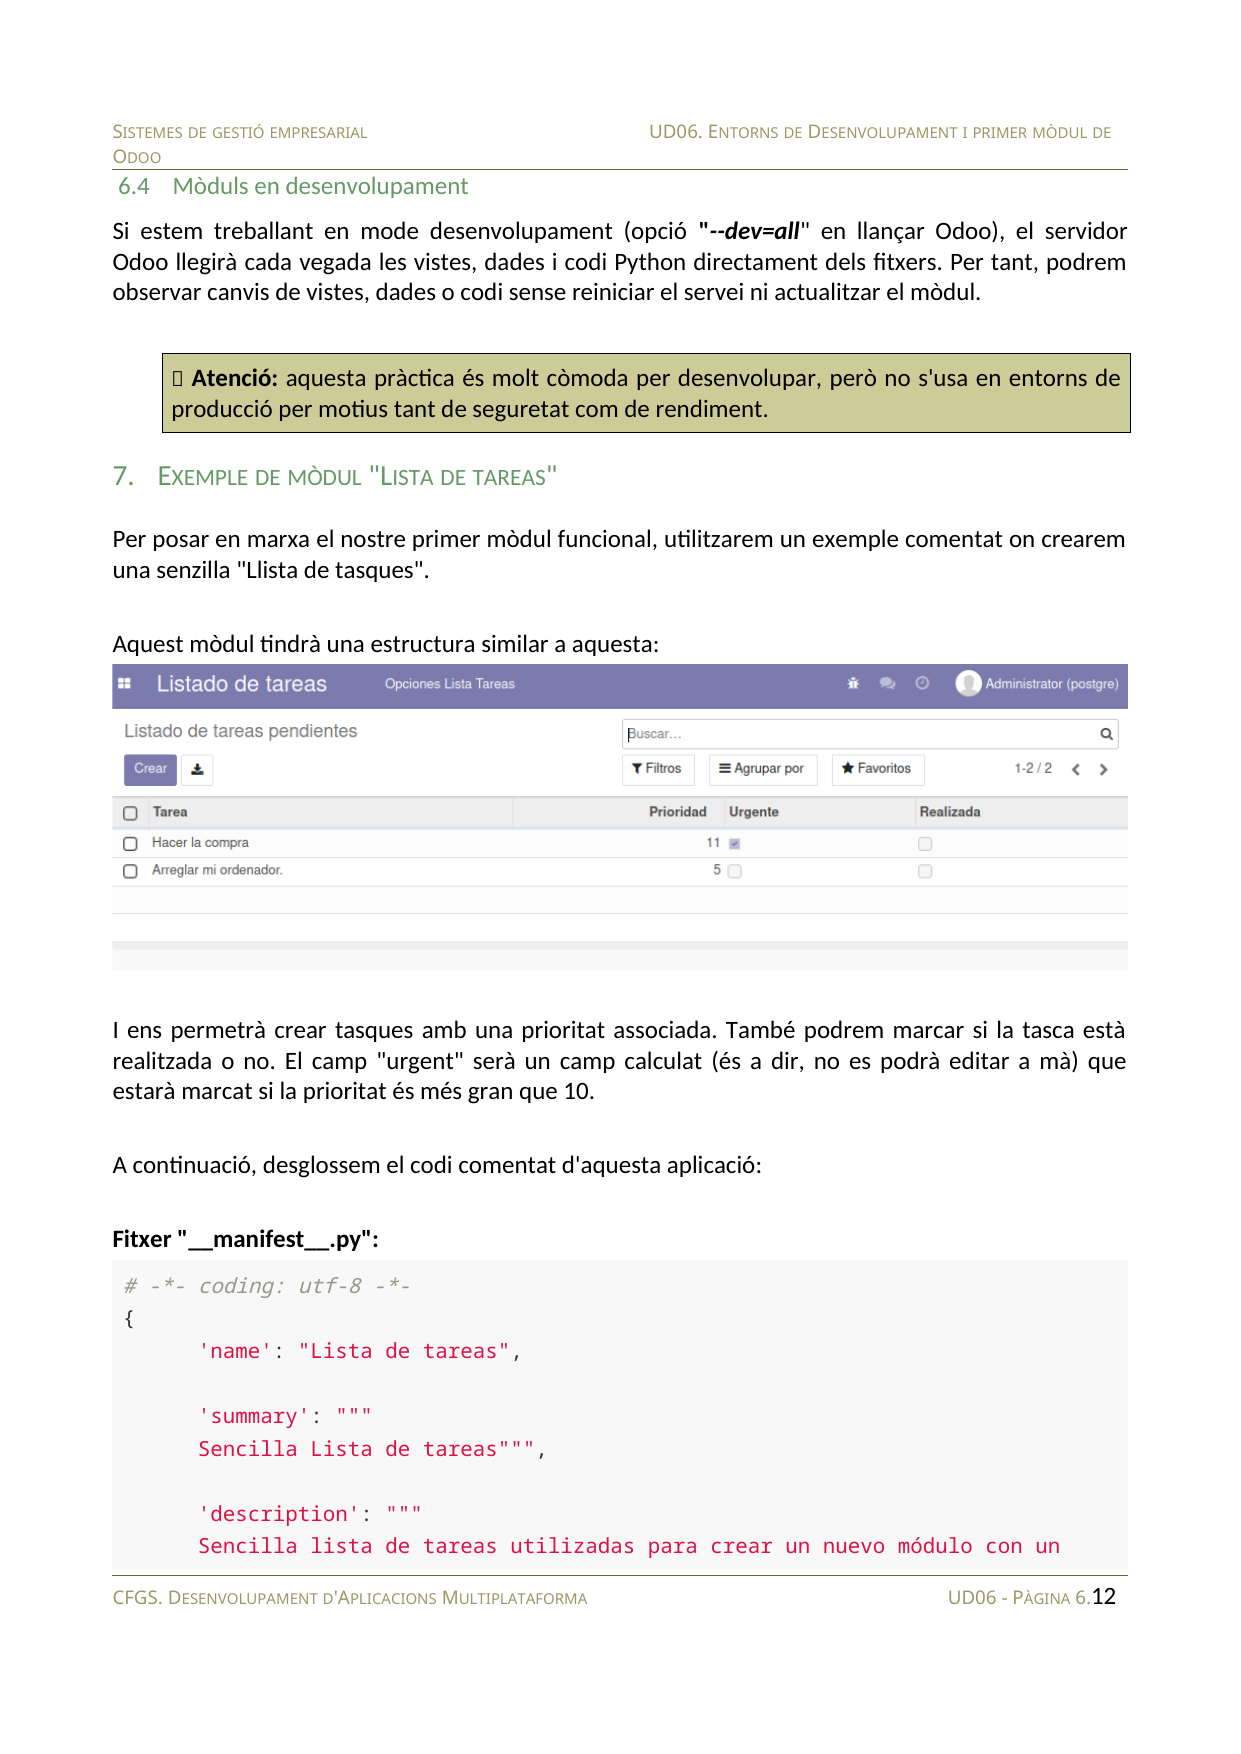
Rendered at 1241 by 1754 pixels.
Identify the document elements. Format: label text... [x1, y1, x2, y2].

text Per posar en marxa el nostre primer mòdul funcional, utilitzarem un exemple comentat on crearem una senzilla "Llista de tasques". [112, 523, 1128, 584]
text Aquest mòdul tindrà una estructura similar a aquesta: [112, 628, 1128, 658]
picture [112, 664, 1128, 971]
subtitle Mòduls en desenvolupament [112, 170, 1128, 201]
text Si estem treballant en mode desenvolupament (opció "--dev=all" en llançar Odoo), el servidor Odoo llegirà cada vegada les vistes, dades i codi Python directament dels fitxers. Per tant, podrem observar canvis de vistes, dades o codi sense reiniciar el servei ni actualitzar el mòdul. [112, 216, 1128, 307]
text Fitxer "__manifest__.py": [112, 1223, 1128, 1254]
text I ens permetrà crear tasques amb una prioritat associada. També podrem marcar si la tasca està realitzada o no. El camp "urgent" serà un camp calculat (és a dir, no es podrà editar a mà) que estarà marcat si la prioritat és més gran que 10. [112, 1014, 1128, 1106]
text ❕ Atenció: aquesta pràctica és molt còmoda per desenvolupar, però no s'usa en entorns de producció per motius tant de seguretat com de rendiment. [163, 354, 1130, 432]
table_header # -*- coding: utf-8 -*- { 'name': "Lista de tareas", 'summary': """ Sencilla Lista de tareas""", 'description': """ Sencilla lista de tareas utilizadas para crear un nuevo módulo con un [112, 1260, 1128, 1570]
subtitle Exemple de mòdul "Lista de tareas" [112, 457, 1128, 493]
text A continuació, desglossem el codi comentat d'aquesta aplicació: [112, 1149, 1128, 1180]
